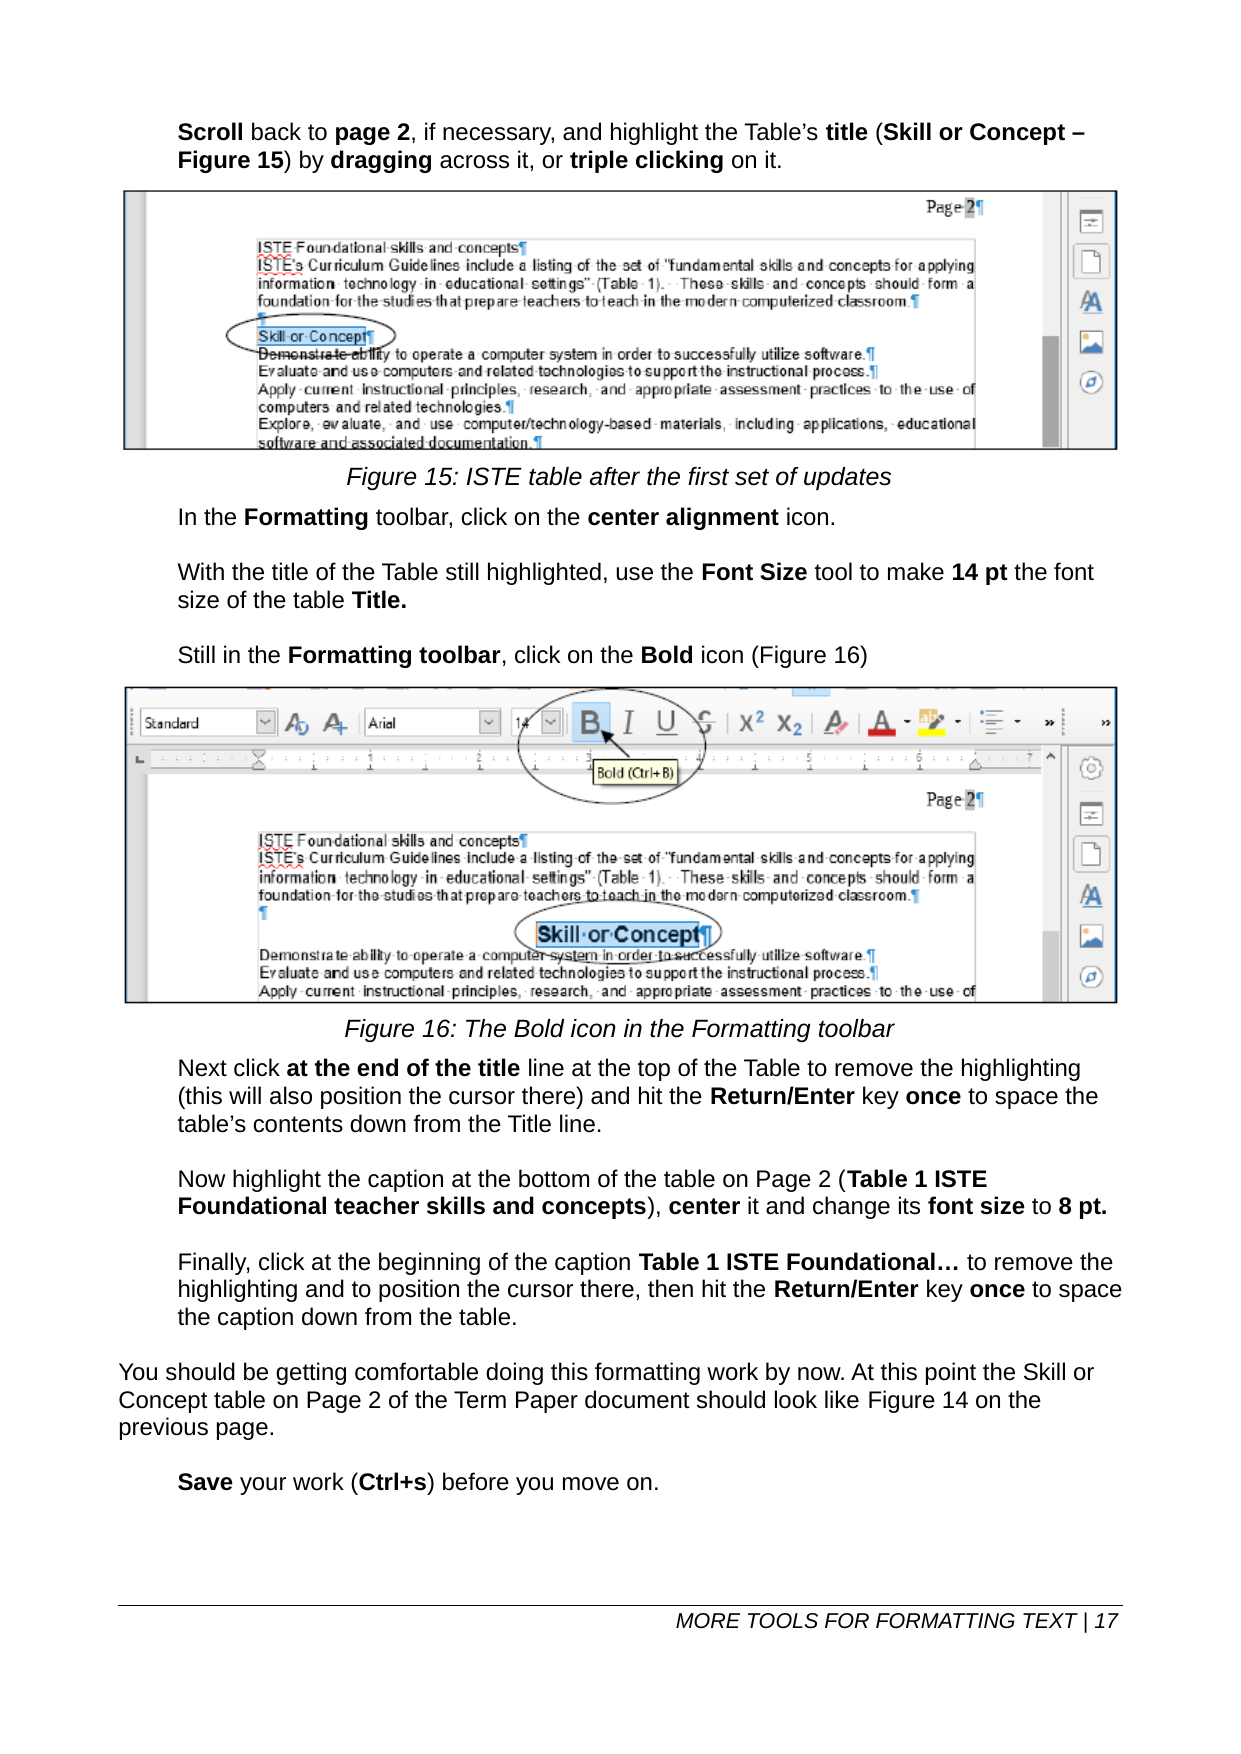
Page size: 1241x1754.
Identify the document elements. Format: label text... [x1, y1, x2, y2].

picture [118, 185, 1123, 457]
text Scroll back to page 2, if necessary, and highlight the Table’s title (Skill or Concept – Figure 15) by dragging across it, or triple clicking on it. [177, 118, 1123, 173]
text Now highlight the caption at the bottom of the table on Page 2 (Table 1 ISTE Foundational teacher skills and concepts), center it and change its font size to 8 pt. [177, 1165, 1123, 1220]
text Save your work (Ctrl+s) before you move on. [177, 1468, 1123, 1496]
text Still in the Formatting toolbar, click on the Bold icon (Figure 16) [177, 641, 1123, 668]
text Figure 16: The Bold icon in the Formatting toolbar [118, 1009, 1123, 1042]
text Next click at the end of the title line at the top of the Table to remove the highlighting (this will also position the cursor there) and hit the Return/Enter key once to space the table’s contents down from the Title line. [177, 1054, 1123, 1137]
text You should be getting comfortable doing this formatting work by now. At this point the Skill or Concept table on Page 2 of the Term Paper document should look like Figure 14 on the previous page. [118, 1358, 1123, 1441]
text In the Formatting toolbar, click on the center alignment icon. [177, 503, 1123, 530]
text With the title of the Table still highlighted, use the Font Size tool to make 14 pt the font size of the table Title. [177, 558, 1123, 613]
text Finally, click at the beginning of the caption Table 1 ISTE Foundational… to remove the highlighting and to position the cursor there, then hit the Return/Enter key once to space the caption down from the table. [177, 1247, 1123, 1330]
text Figure 15: ISTE table after the first set of updates [118, 457, 1123, 491]
picture [118, 680, 1123, 1009]
